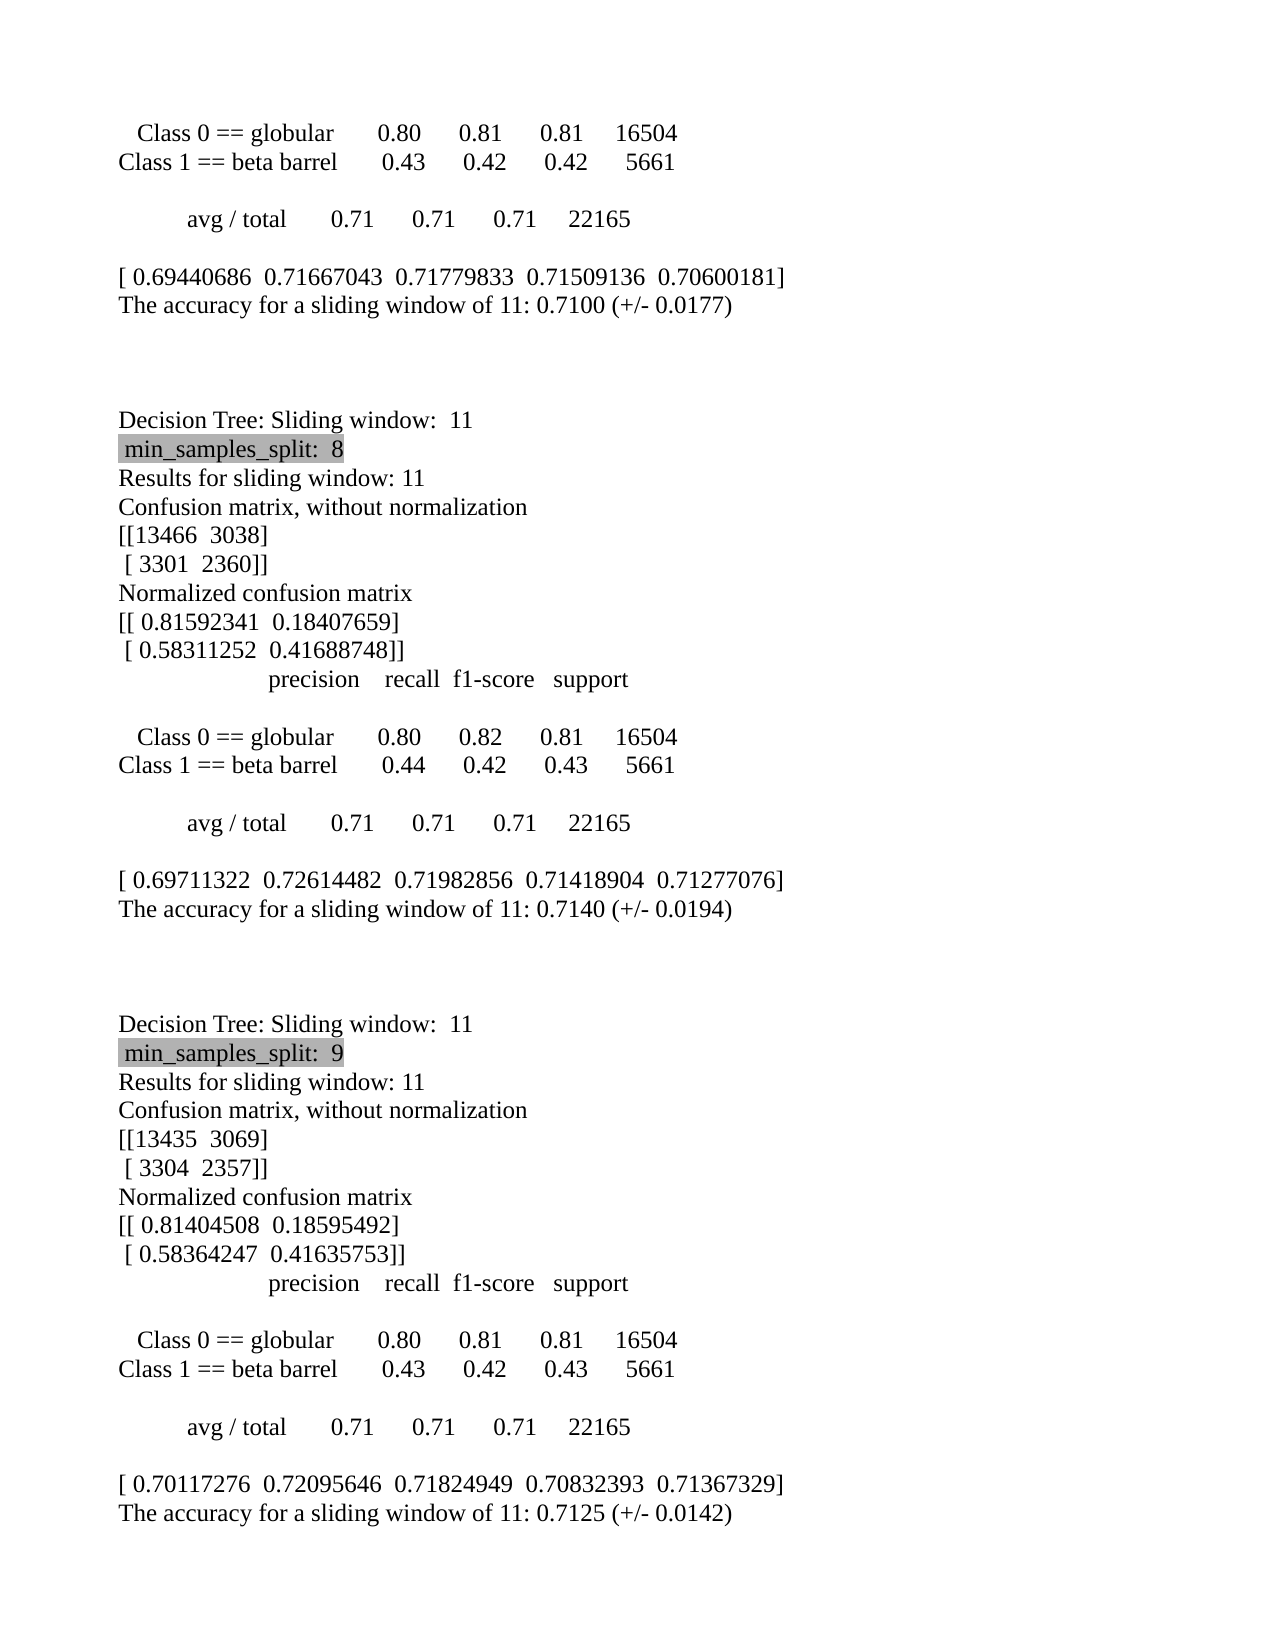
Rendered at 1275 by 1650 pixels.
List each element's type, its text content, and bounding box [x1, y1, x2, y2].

text avg / total 0.71 0.71 0.71 22165 [118, 1412, 1157, 1441]
text [ 0.58364247 0.41635753]] [118, 1239, 1157, 1268]
text [ 0.58311252 0.41688748]] [118, 636, 1157, 664]
text The accuracy for a sliding window of 11: 0.7140 (+/- 0.0194) [118, 894, 1157, 923]
text Class 0 == globular 0.80 0.82 0.81 16504 [118, 722, 1157, 751]
text Results for sliding window: 11 [118, 1067, 1157, 1096]
text [ 0.69440686 0.71667043 0.71779833 0.71509136 0.70600181] [118, 262, 1157, 291]
text avg / total 0.71 0.71 0.71 22165 [118, 204, 1157, 233]
text [[13435 3069] [118, 1124, 1157, 1153]
text Class 0 == globular 0.80 0.81 0.81 16504 [118, 118, 1157, 147]
text precision recall f1-score support [118, 664, 1157, 693]
text Decision Tree: Sliding window: 11 [118, 406, 1157, 434]
text [[ 0.81592341 0.18407659] [118, 607, 1157, 636]
text [ 0.70117276 0.72095646 0.71824949 0.70832393 0.71367329] [118, 1469, 1157, 1498]
text Class 1 == beta barrel 0.43 0.42 0.43 5661 [118, 1354, 1157, 1383]
text precision recall f1-score support [118, 1268, 1157, 1297]
text Normalized confusion matrix [118, 578, 1157, 607]
text The accuracy for a sliding window of 11: 0.7100 (+/- 0.0177) [118, 291, 1157, 319]
text [ 3304 2357]] [118, 1153, 1157, 1182]
text Confusion matrix, without normalization [118, 492, 1157, 521]
text The accuracy for a sliding window of 11: 0.7125 (+/- 0.0142) [118, 1498, 1157, 1527]
text Class 0 == globular 0.80 0.81 0.81 16504 [118, 1326, 1157, 1354]
text [[13466 3038] [118, 521, 1157, 549]
text Normalized confusion matrix [118, 1182, 1157, 1211]
text [[ 0.81404508 0.18595492] [118, 1211, 1157, 1239]
text Class 1 == beta barrel 0.43 0.42 0.42 5661 [118, 147, 1157, 176]
text avg / total 0.71 0.71 0.71 22165 [118, 808, 1157, 837]
text [ 3301 2360]] [118, 549, 1157, 578]
text Decision Tree: Sliding window: 11 [118, 1009, 1157, 1038]
text Class 1 == beta barrel 0.44 0.42 0.43 5661 [118, 751, 1157, 779]
text min_samples_split: 8 [118, 434, 1157, 463]
text Confusion matrix, without normalization [118, 1096, 1157, 1124]
text Results for sliding window: 11 [118, 463, 1157, 492]
text min_samples_split: 9 [118, 1038, 1157, 1067]
text [ 0.69711322 0.72614482 0.71982856 0.71418904 0.71277076] [118, 866, 1157, 894]
